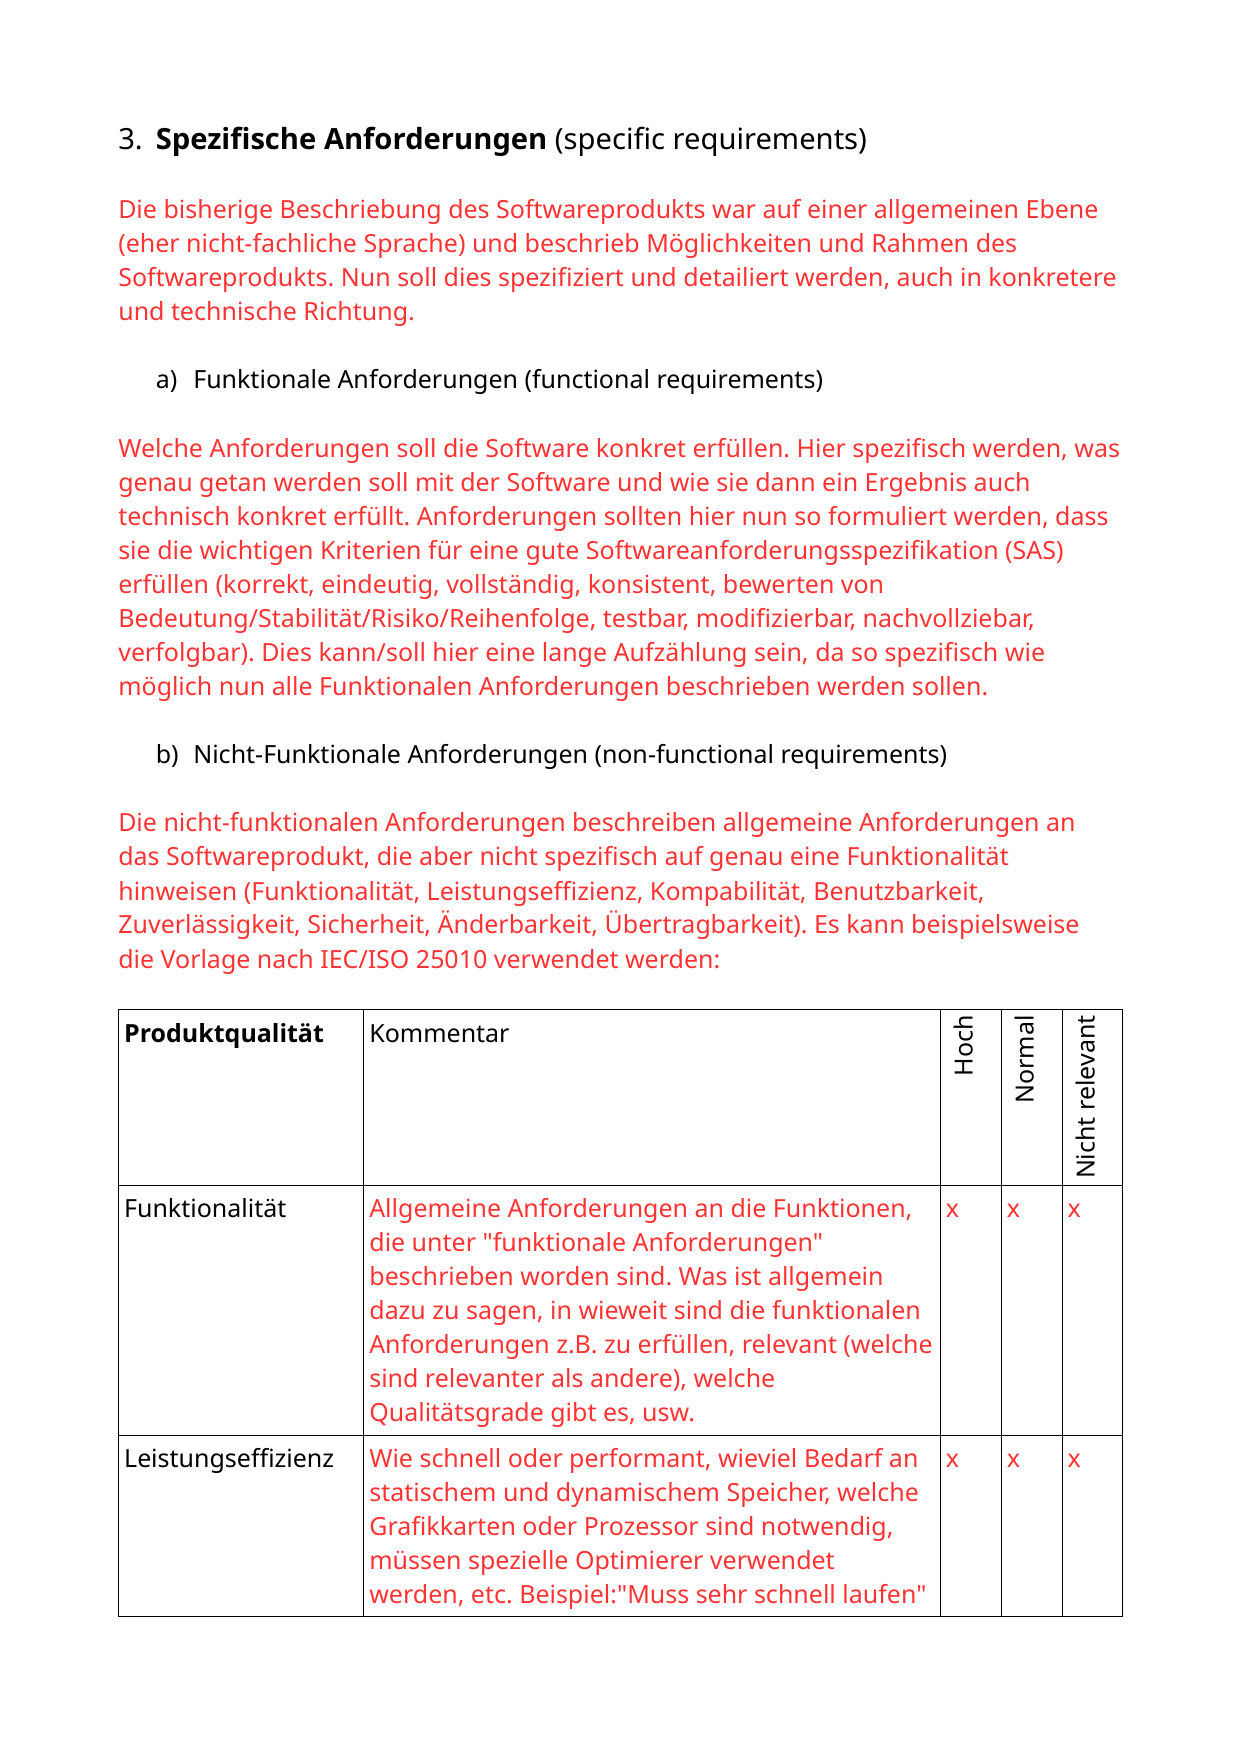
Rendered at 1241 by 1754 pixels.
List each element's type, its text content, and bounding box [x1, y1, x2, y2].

table_header Kommentar [364, 1010, 940, 1184]
table_cell x [1002, 1436, 1062, 1616]
table_cell x [1063, 1436, 1122, 1616]
text Die bisherige Beschriebung des Softwareprodukts war auf einer allgemeinen Ebene (eher nicht-fachliche Sprache) und beschrieb Möglichkeiten und Rahmen des Softwareprodukts. Nun soll dies spezifiziert und detailiert werden, auch in konkretere und technische Richtung. [118, 192, 1122, 328]
table_cell x [1063, 1186, 1122, 1434]
table_header Produktqualität [119, 1010, 363, 1184]
table_header Nicht relevant [1063, 1010, 1122, 1184]
text Die nicht-funktionalen Anforderungen beschreiben allgemeine Anforderungen an das Softwareprodukt, die aber nicht spezifisch auf genau eine Funktionalität hinweisen (Funktionalität, Leistungseffizienz, Kompabilität, Benutzbarkeit, Zuverlässigkeit, Sicherheit, Änderbarkeit, Übertragbarkeit). Es kann beispielsweise die Vorlage nach IEC/ISO 25010 verwendet werden: [118, 805, 1122, 975]
table_header Normal [1002, 1010, 1062, 1184]
list Funktionale Anforderungen (functional requirements) [156, 362, 1122, 396]
list Nicht-Funktionale Anforderungen (non-functional requirements) [156, 737, 1122, 771]
table_cell x [941, 1436, 1001, 1616]
text Welche Anforderungen soll die Software konkret erfüllen. Hier spezifisch werden, was genau getan werden soll mit der Software und wie sie dann ein Ergebnis auch technisch konkret erfüllt. Anforderungen sollten hier nun so formuliert werden, dass sie die wichtigen Kriterien für eine gute Softwareanforderungsspezifikation (SAS) erfüllen (korrekt, eindeutig, vollständig, konsistent, bewerten von Bedeutung/Stabilität/Risiko/Reihenfolge, testbar, modifizierbar, nachvollziebar, verfolgbar). Dies kann/soll hier eine lange Aufzählung sein, da so spezifisch wie möglich nun alle Funktionalen Anforderungen beschrieben werden sollen. [118, 430, 1122, 703]
table_cell Leistungseffizienz [119, 1436, 363, 1616]
table_cell x [941, 1186, 1001, 1434]
list Spezifische Anforderungen (specific requirements) [118, 118, 1122, 158]
table_cell Allgemeine Anforderungen an die Funktionen, die unter "funktionale Anforderungen" beschrieben worden sind. Was ist allgemein dazu zu sagen, in wieweit sind die funktionalen Anforderungen z.B. zu erfüllen, relevant (welche sind relevanter als andere), welche Qualitätsgrade gibt es, usw. [364, 1186, 940, 1434]
table_cell Funktionalität [119, 1186, 363, 1434]
table_cell x [1002, 1186, 1062, 1434]
table_cell Wie schnell oder performant, wieviel Bedarf an statischem und dynamischem Speicher, welche Grafikkarten oder Prozessor sind notwendig, müssen spezielle Optimierer verwendet werden, etc. Beispiel:"Muss sehr schnell laufen" [364, 1436, 940, 1616]
table_header Hoch [941, 1010, 1001, 1184]
